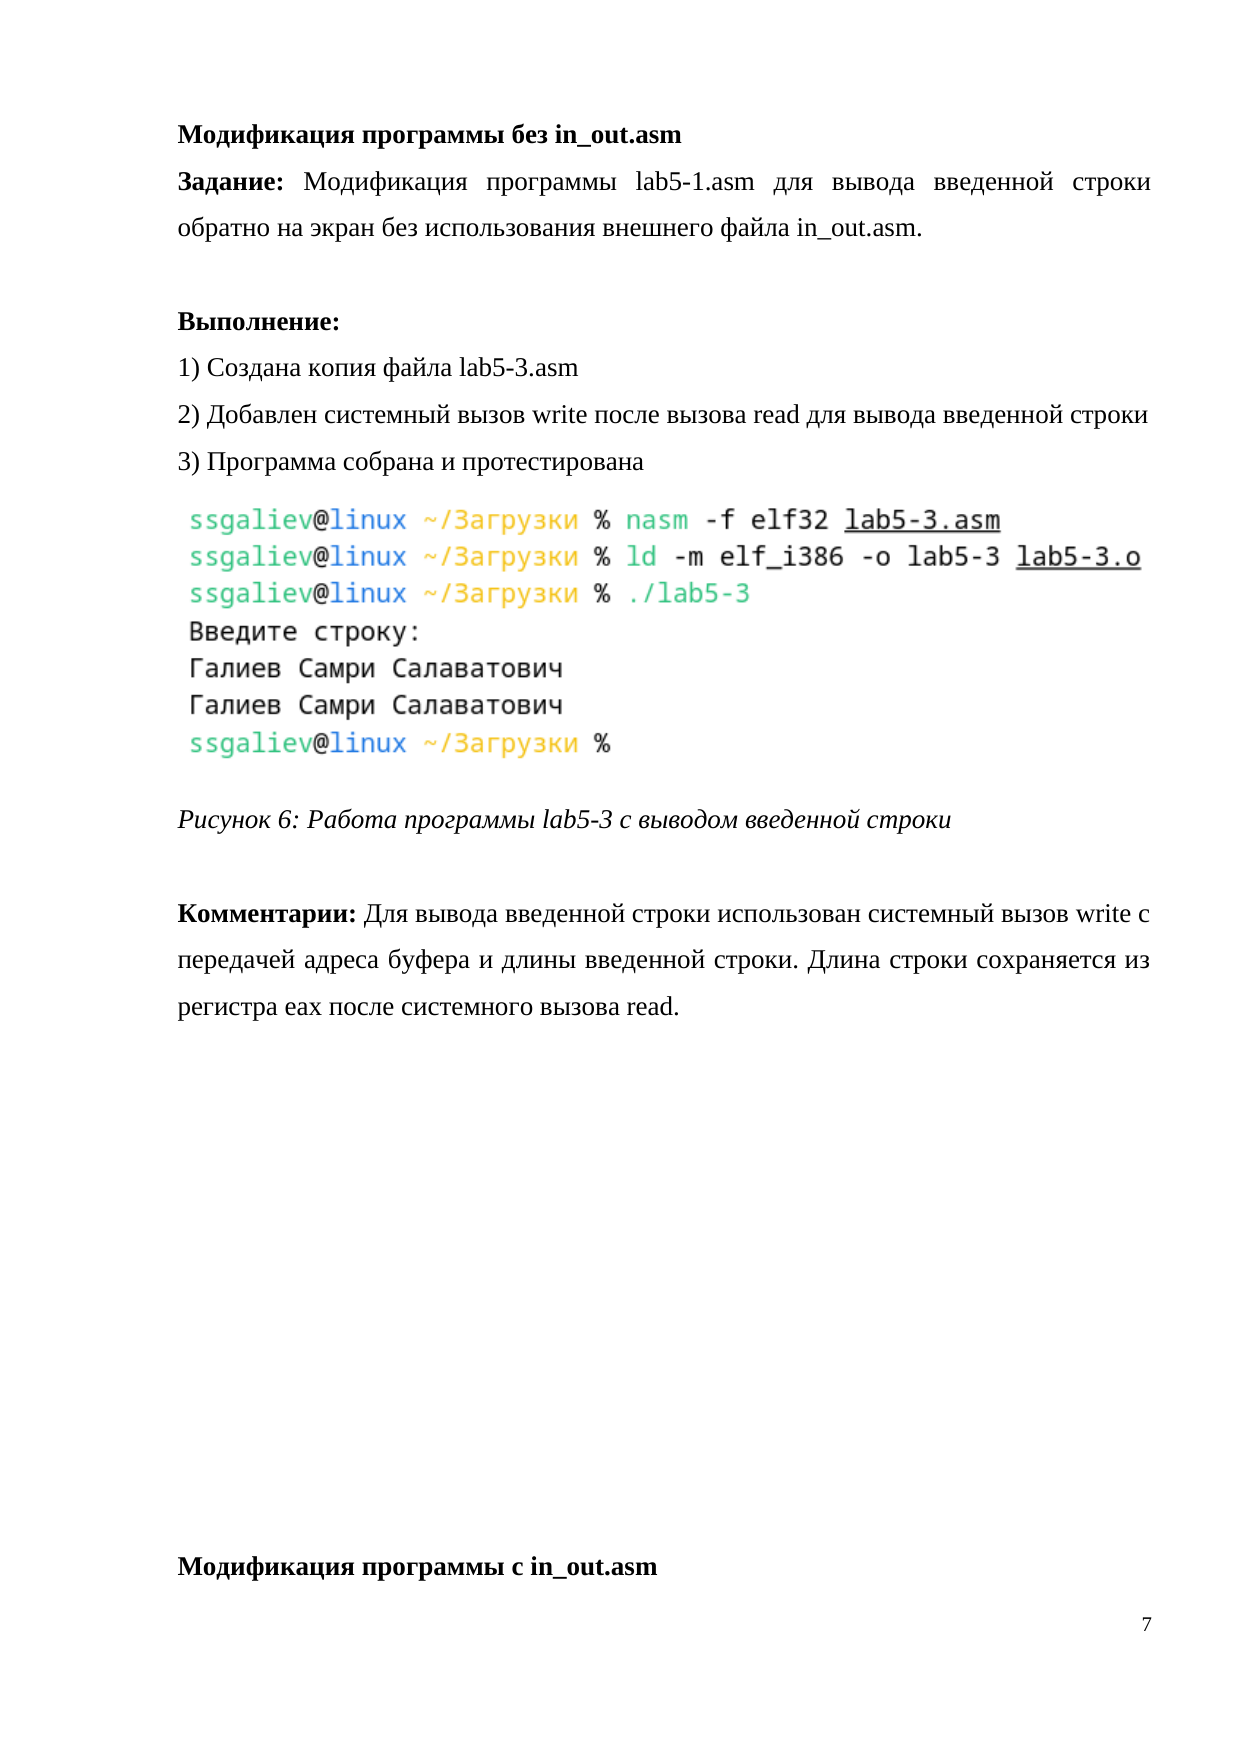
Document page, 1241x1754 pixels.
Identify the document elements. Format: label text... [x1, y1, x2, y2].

text 1) Создана копия файла lab5-3.asm [177, 351, 1152, 383]
text 3) Программа собрана и протестирована [177, 445, 1152, 476]
text Задание: Модификация программы lab5-1.asm для вывода введенной строки обратно на экран без использования внешнего файла in_out.asm. [177, 165, 1152, 243]
text 2) Добавлен системный вызов write после вызова read для вывода введенной строки [177, 398, 1152, 429]
text Рисунок 6: Работа программы lab5-3 с выводом введенной строки [177, 773, 1152, 834]
text Модификация программы с in_out.asm [177, 1550, 1152, 1581]
text Модификация программы без in_out.asm [177, 118, 1152, 149]
text Выполнение: [177, 305, 1152, 336]
picture [177, 491, 1152, 773]
text Комментарии: Для вывода введенной строки использован системный вызов write с передачей адреса буфера и длины введенной строки. Длина строки сохраняется из регистра eax после системного вызова read. [177, 897, 1152, 1021]
